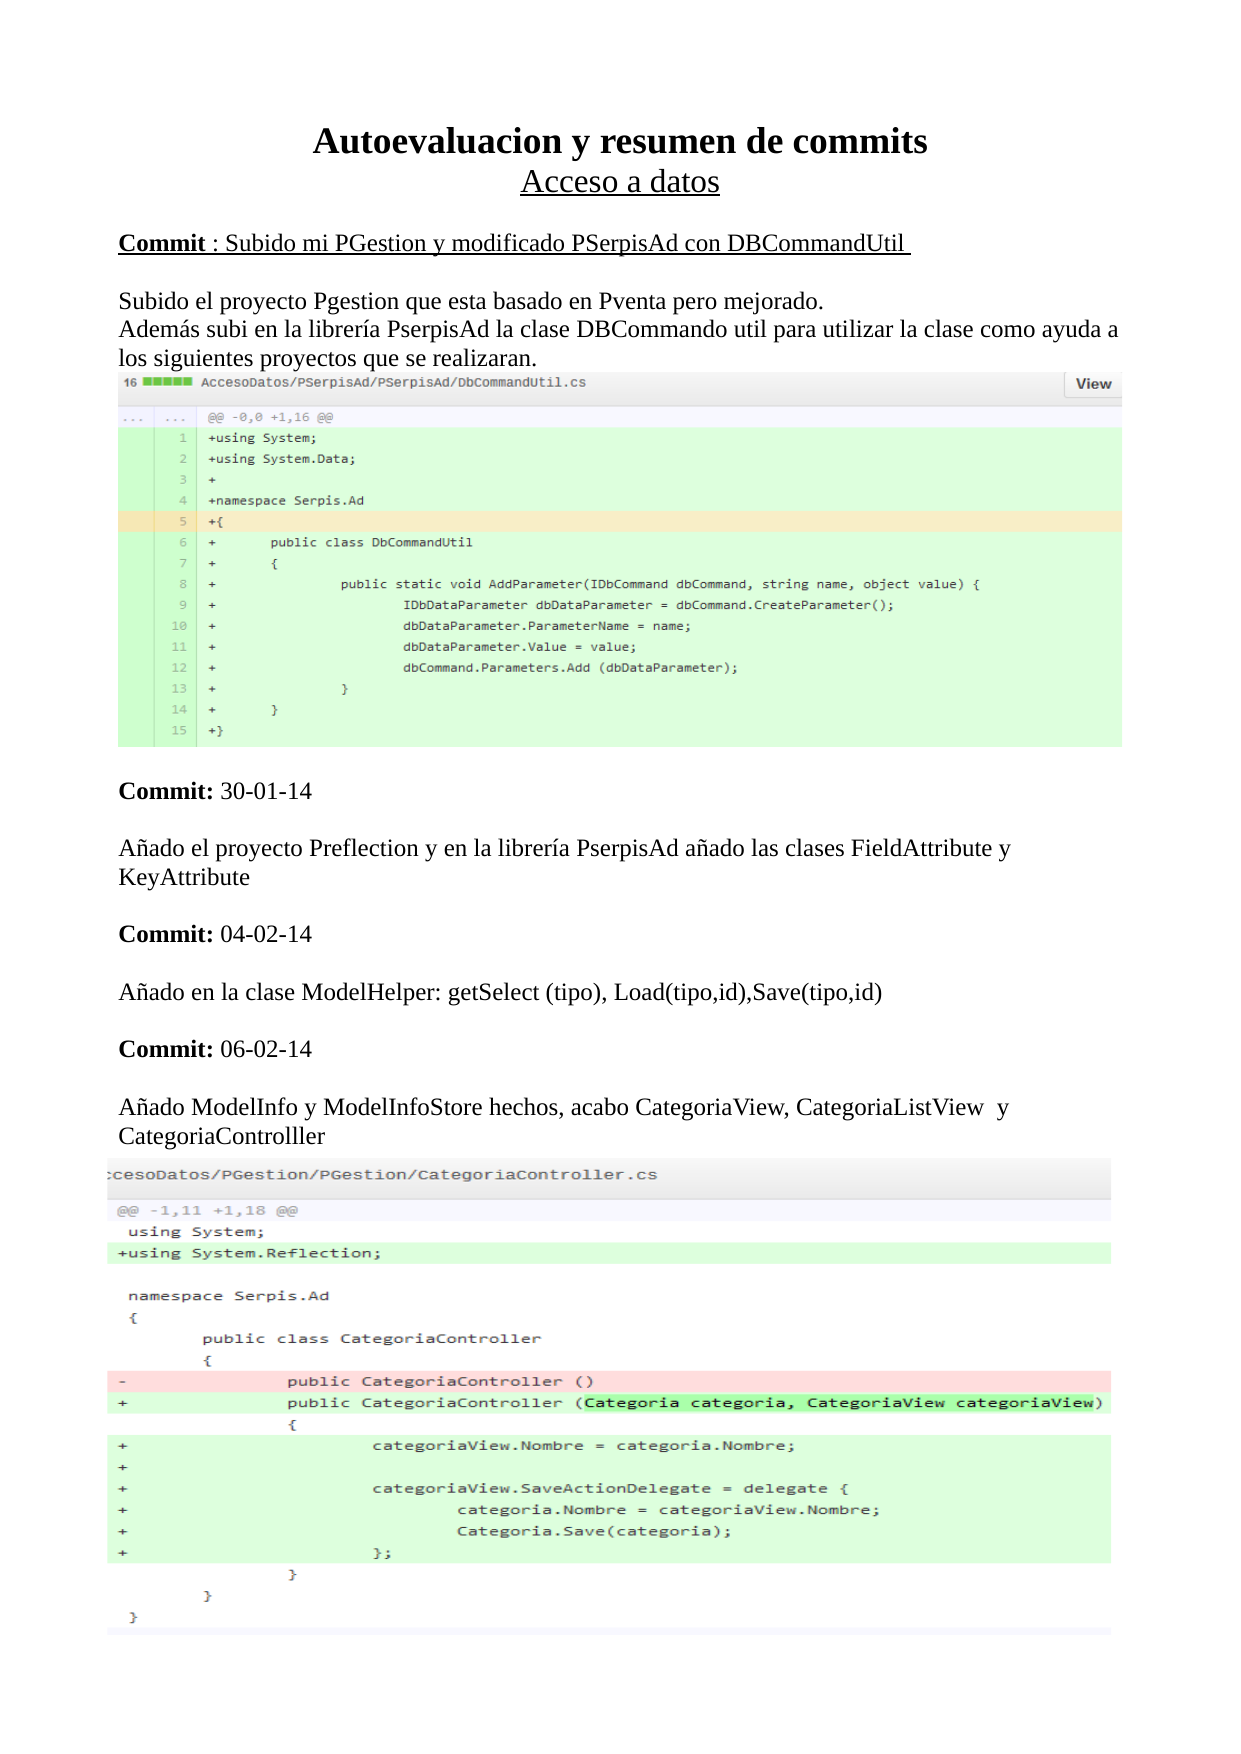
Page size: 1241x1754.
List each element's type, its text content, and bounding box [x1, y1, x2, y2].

text Añado en la clase ModelHelper: getSelect (tipo), Load(tipo,id),Save(tipo,id) [118, 977, 1122, 1006]
text Acceso a datos [118, 161, 1122, 199]
picture [107, 1158, 1112, 1635]
text Commit: 04-02-14 [118, 919, 1122, 948]
text Autoevaluacion y resumen de commits [118, 118, 1122, 161]
text Añado el proyecto Preflection y en la librería PserpisAd añado las clases FieldAttribute y KeyAttribute [118, 833, 1122, 891]
text Commit: 06-02-14 [118, 1034, 1122, 1063]
text Además subi en la librería PserpisAd la clase DBCommando util para utilizar la clase como ayuda a los siguientes proyectos que se realizaran. [118, 314, 1122, 372]
text Commit: 30-01-14 [118, 776, 1122, 804]
picture [118, 372, 1123, 747]
text Añado ModelInfo y ModelInfoStore hechos, acabo CategoriaView, CategoriaListView y CategoriaControlller [118, 1092, 1122, 1149]
text Commit : Subido mi PGestion y modificado PSerpisAd con DBCommandUtil [118, 228, 1122, 257]
text Subido el proyecto Pgestion que esta basado en Pventa pero mejorado. [118, 286, 1122, 314]
